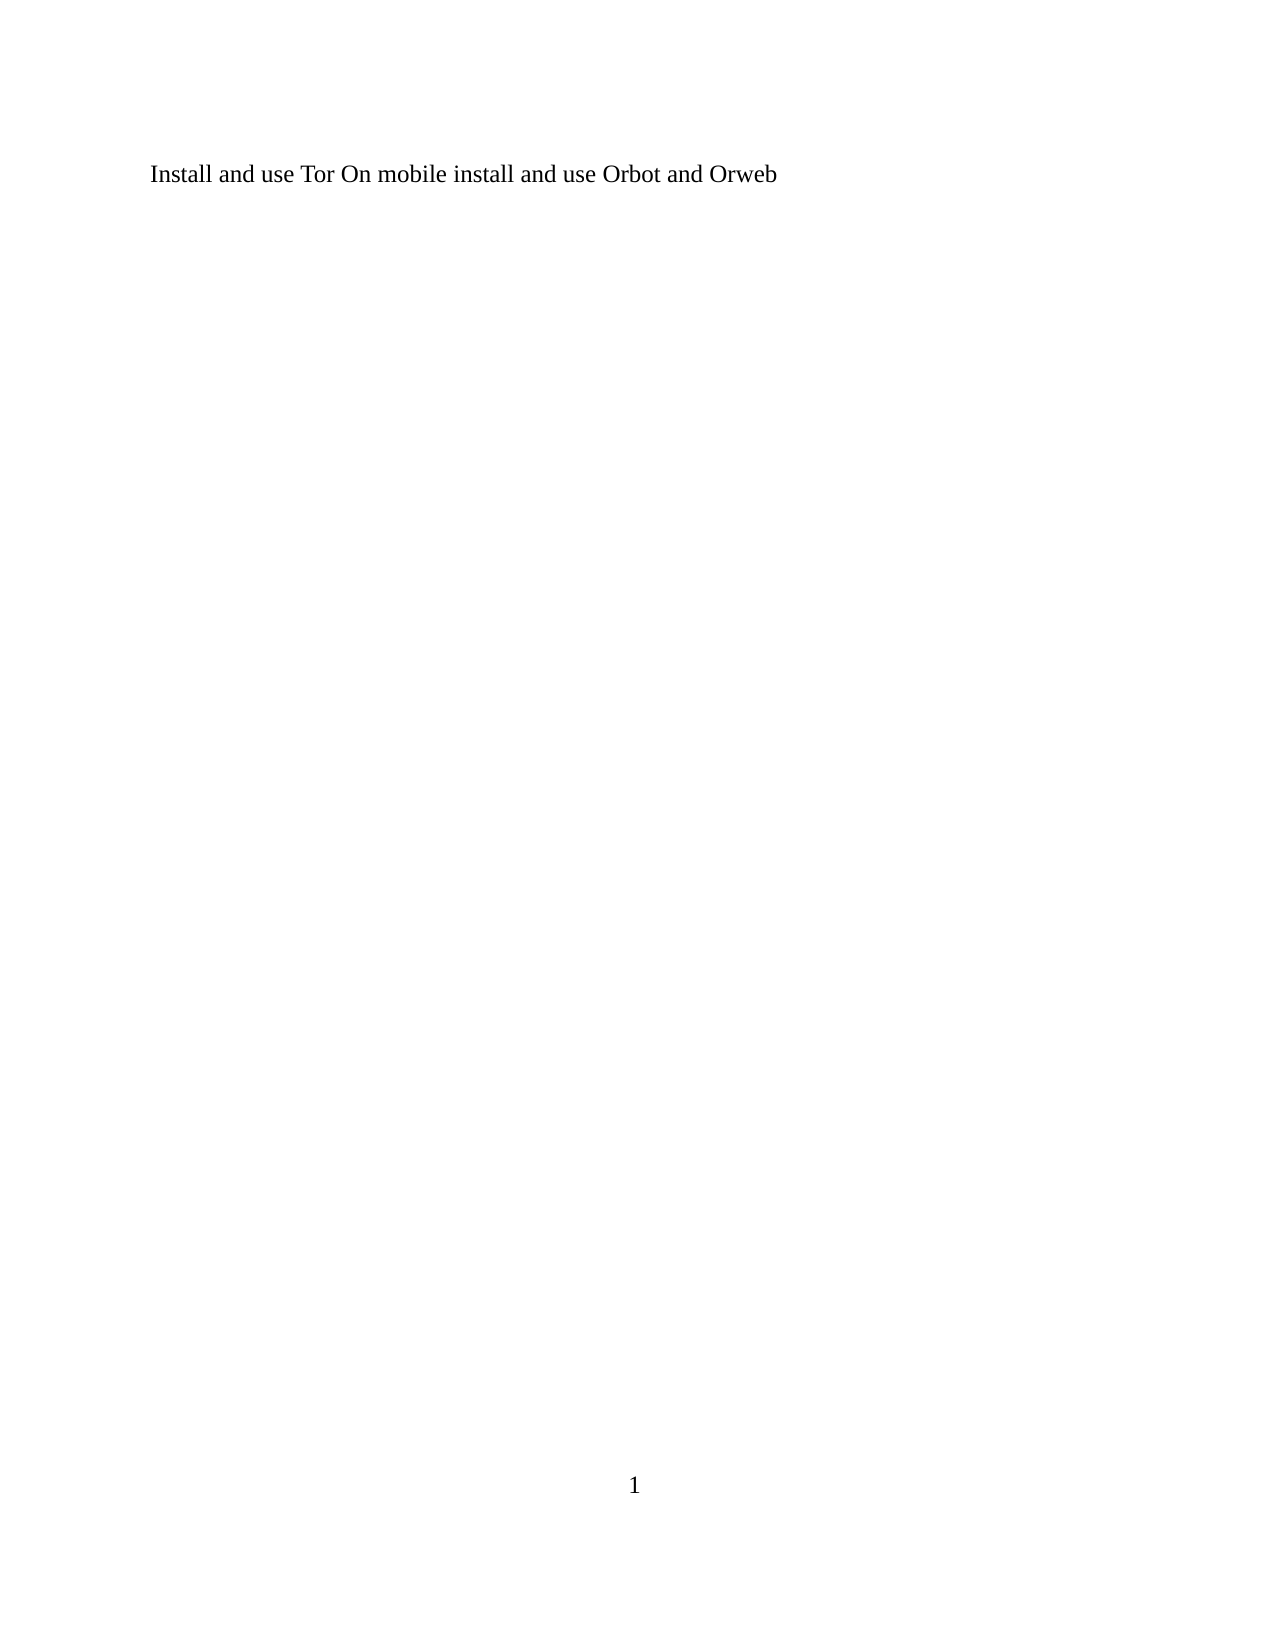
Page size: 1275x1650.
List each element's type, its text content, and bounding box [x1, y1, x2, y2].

text Install and use Tor On mobile install and use Orbot and Orweb [150, 159, 1125, 188]
